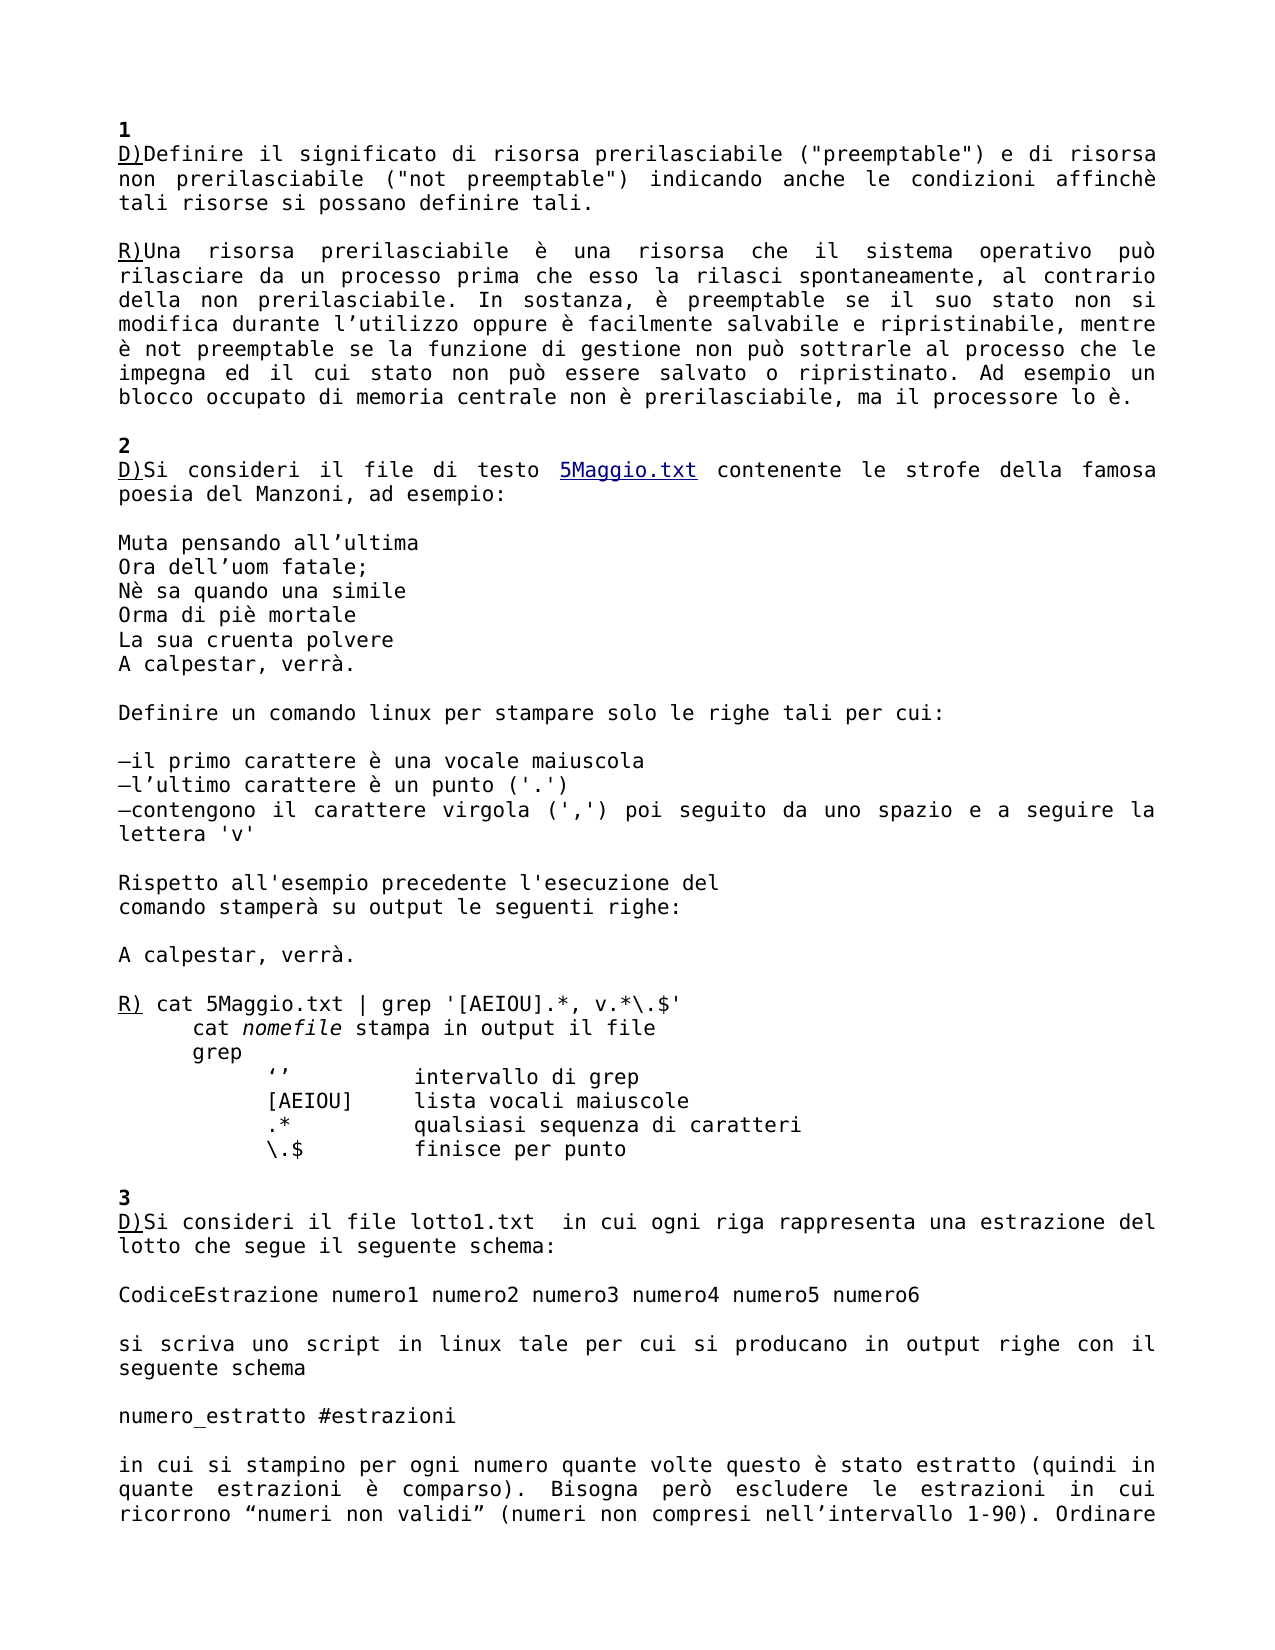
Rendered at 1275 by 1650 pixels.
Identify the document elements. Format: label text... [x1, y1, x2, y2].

text –il primo carattere è una vocale maiuscola [118, 749, 1157, 773]
text [AEIOU] lista vocali maiuscole [118, 1089, 1157, 1113]
text Nè sa quando una simile [118, 579, 1157, 603]
text numero_estratto #estrazioni [118, 1404, 1157, 1429]
text D)Si consideri il file di testo 5Maggio.txt contenente le strofe della famosa poesia del Manzoni, ad esempio: [118, 458, 1157, 506]
text cat nomefile stampa in output il file [118, 1016, 1157, 1040]
text grep [118, 1040, 1157, 1065]
text comando stamperà su output le seguenti righe: [118, 895, 1157, 919]
text D)Si consideri il file lotto1.txt in cui ogni riga rappresenta una estrazione del lotto che segue il seguente schema: [118, 1210, 1157, 1259]
text 1 [118, 118, 1157, 142]
text .* qualsiasi sequenza di caratteri [118, 1113, 1157, 1137]
text A calpestar, verrà. [118, 652, 1157, 676]
text Orma di piè mortale [118, 603, 1157, 628]
text CodiceEstrazione numero1 numero2 numero3 numero4 numero5 numero6 [118, 1283, 1157, 1307]
text Definire un comando linux per stampare solo le righe tali per cui: [118, 701, 1157, 725]
text A calpestar, verrà. [118, 943, 1157, 968]
text La sua cruenta polvere [118, 628, 1157, 652]
text \.$ finisce per punto [118, 1137, 1157, 1162]
text ‘’ intervallo di grep [118, 1065, 1157, 1089]
text R) cat 5Maggio.txt | grep '[AEIOU].*, v.*\.$' [118, 992, 1157, 1016]
text si scriva uno script in linux tale per cui si producano in output righe con il seguente schema [118, 1332, 1157, 1380]
text Rispetto all'esempio precedente l'esecuzione del [118, 871, 1157, 895]
text 3 [118, 1186, 1157, 1210]
text Muta pensando all’ultima [118, 531, 1157, 555]
text –l’ultimo carattere è un punto ('.') [118, 773, 1157, 798]
text –contengono il carattere virgola (',') poi seguito da uno spazio e a seguire la lettera 'v' [118, 798, 1157, 846]
text D)Definire il significato di risorsa prerilasciabile ("preemptable") e di risorsa non prerilasciabile ("not preemptable") indicando anche le condizioni affinchè tali risorse si possano definire tali. [118, 142, 1157, 215]
text R)Una risorsa prerilasciabile è una risorsa che il sistema operativo può rilasciare da un processo prima che esso la rilasci spontaneamente, al contrario della non prerilasciabile. In sostanza, è preemptable se il suo stato non si modifica durante l’utilizzo oppure è facilmente salvabile e ripristinabile, mentre è not preemptable se la funzione di gestione non può sottrarle al processo che le impegna ed il cui stato non può essere salvato o ripristinato. Ad esempio un blocco occupato di memoria centrale non è prerilasciabile, ma il processore lo è. [118, 239, 1157, 409]
text 2 [118, 434, 1157, 458]
text Ora dell’uom fatale; [118, 555, 1157, 579]
text in cui si stampino per ogni numero quante volte questo è stato estratto (quindi in quante estrazioni è comparso). Bisogna però escludere le estrazioni in cui ricorrono “numeri non validi” (numeri non compresi nell’intervallo 1-90). Ordinare [118, 1453, 1157, 1526]
